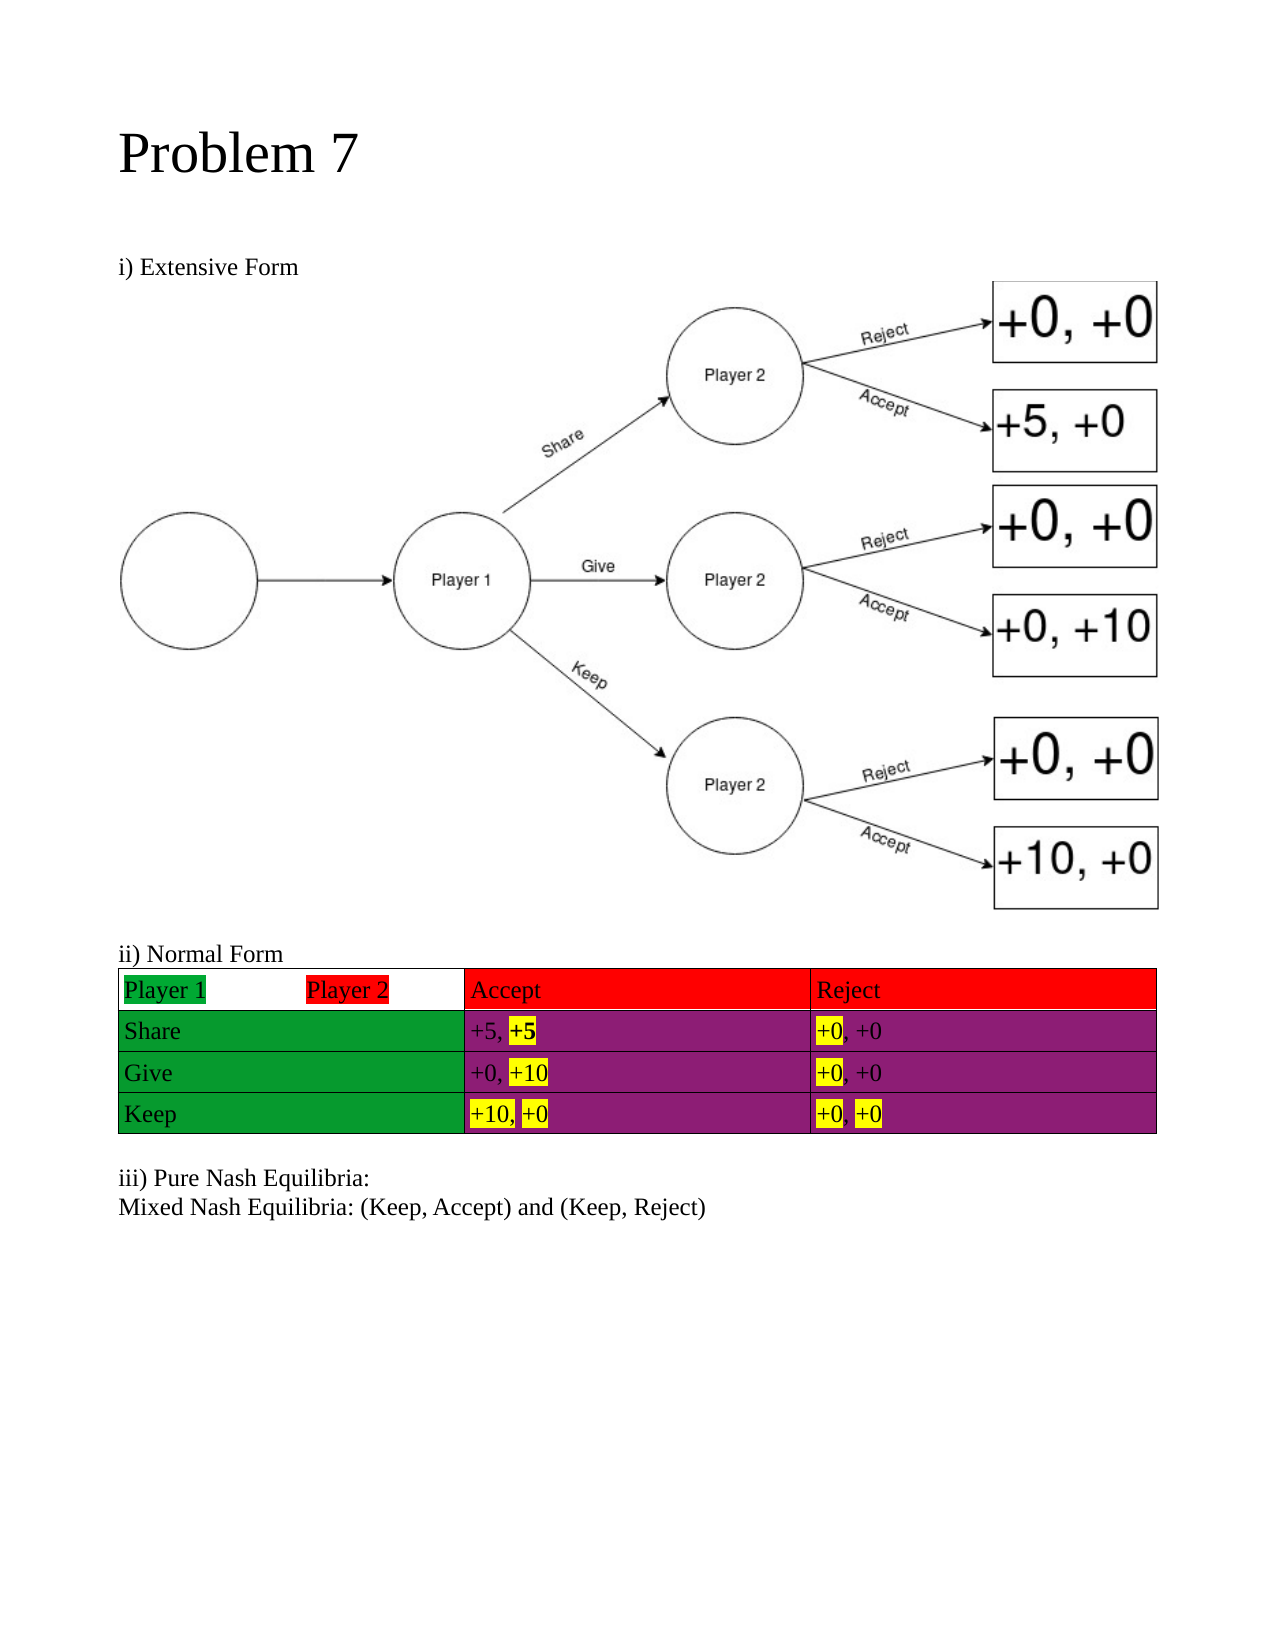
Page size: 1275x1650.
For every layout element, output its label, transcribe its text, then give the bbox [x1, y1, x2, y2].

table_cell +0, +0 [811, 1011, 1156, 1051]
picture [119, 281, 1159, 911]
table_cell Keep [119, 1093, 464, 1133]
table_header Player 1 Player 2 [119, 969, 464, 1009]
text i) Extensive Form [118, 252, 1157, 281]
table_header Reject [811, 969, 1156, 1009]
table_cell Share [119, 1011, 464, 1051]
text Mixed Nash Equilibria: (Keep, Accept) and (Keep, Reject) [118, 1192, 1157, 1221]
text ii) Normal Form [118, 939, 1157, 968]
table_cell Give [119, 1052, 464, 1092]
table_cell +5, +5 [465, 1011, 810, 1051]
table_cell +0, +0 [811, 1052, 1156, 1092]
table_cell +0, +0 [811, 1093, 1156, 1133]
table_header Accept [465, 969, 810, 1009]
table_cell +0, +10 [465, 1052, 810, 1092]
text iii) Pure Nash Equilibria: [118, 1163, 1157, 1192]
text Problem 7 [118, 118, 1157, 185]
table_cell +10, +0 [465, 1093, 810, 1133]
